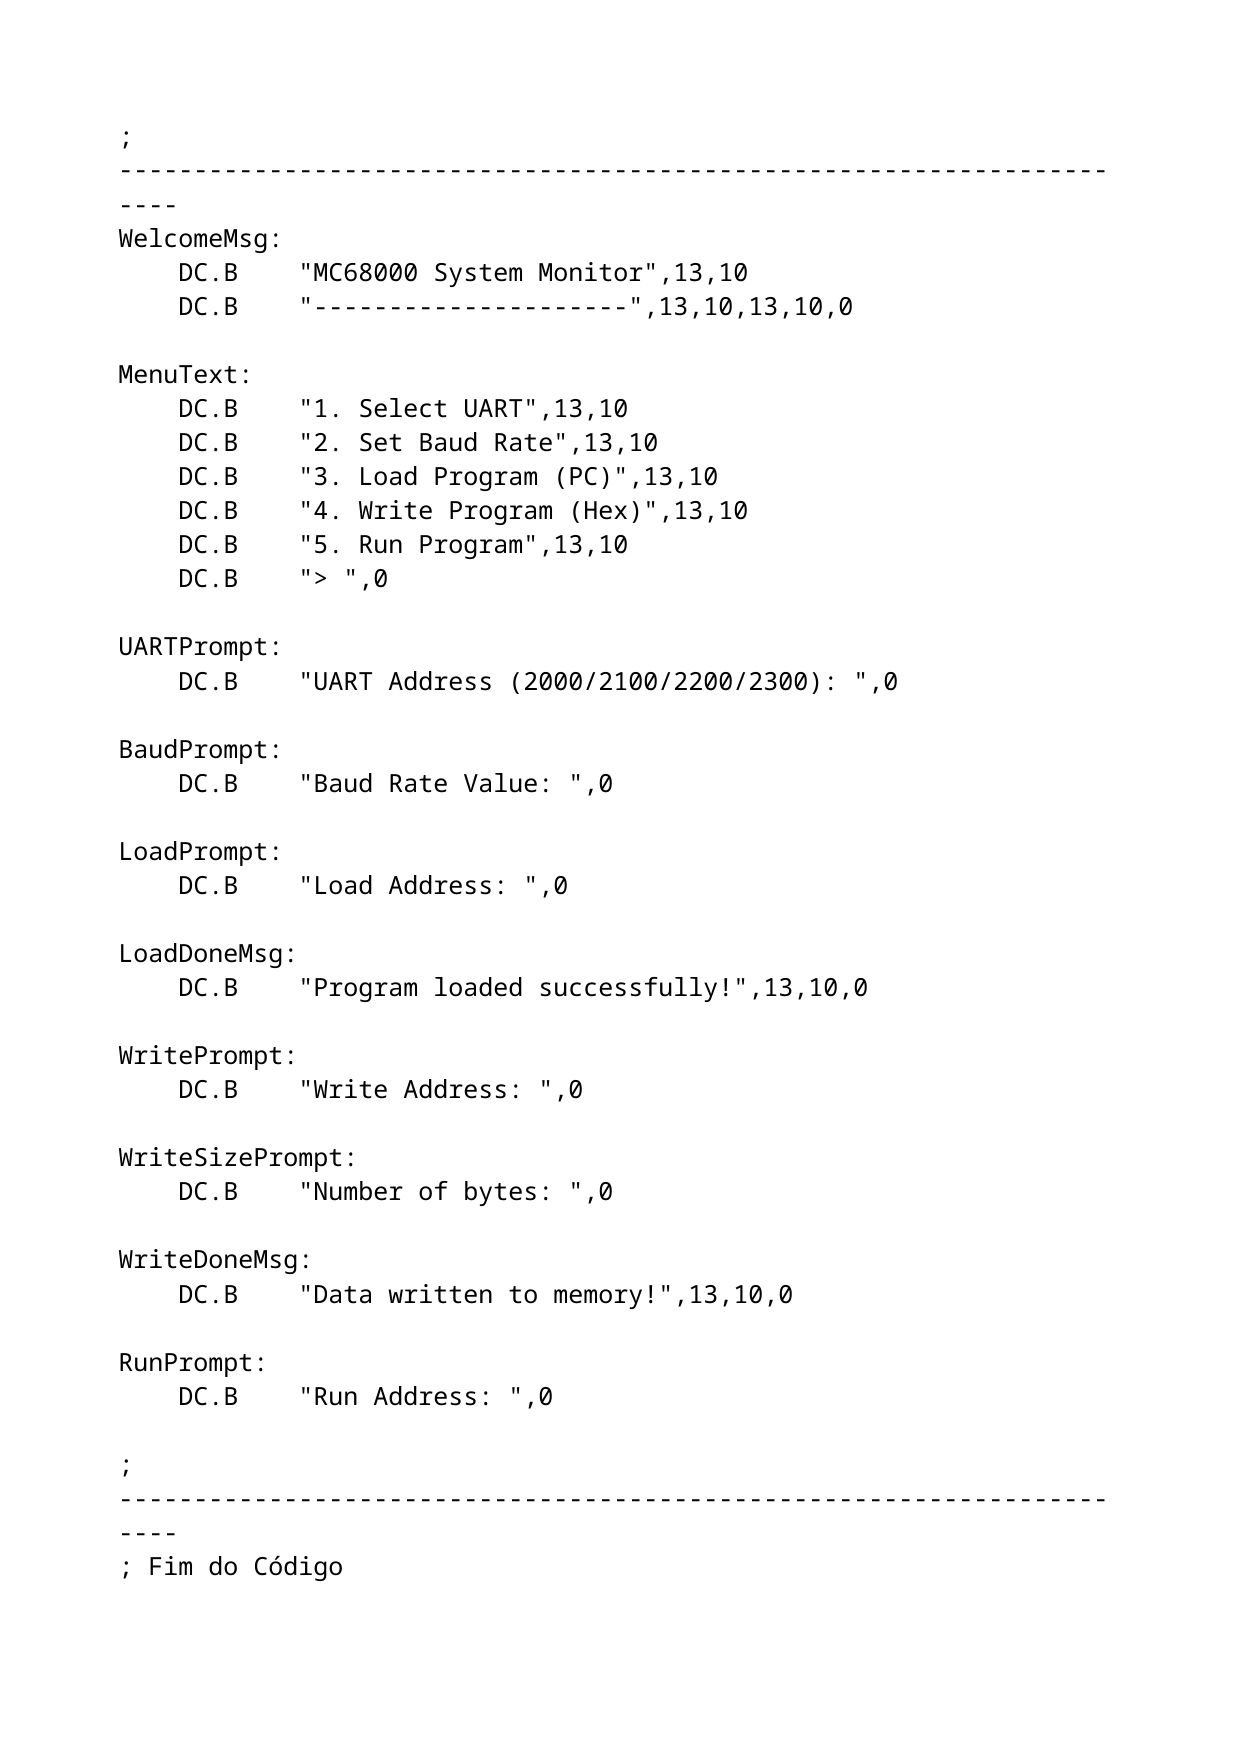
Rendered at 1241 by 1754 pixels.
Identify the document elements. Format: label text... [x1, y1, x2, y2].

text RunPrompt: [118, 1344, 1122, 1378]
text WelcomeMsg: [118, 220, 1122, 254]
text BaudPrompt: [118, 731, 1122, 765]
text DC.B "1. Select UART",13,10 [118, 391, 1122, 425]
text DC.B "Number of bytes: ",0 [118, 1174, 1122, 1208]
text DC.B "4. Write Program (Hex)",13,10 [118, 493, 1122, 527]
text WriteSizePrompt: [118, 1140, 1122, 1174]
text DC.B "Data written to memory!",13,10,0 [118, 1276, 1122, 1310]
text DC.B "2. Set Baud Rate",13,10 [118, 425, 1122, 459]
text DC.B "Baud Rate Value: ",0 [118, 765, 1122, 799]
text DC.B "MC68000 System Monitor",13,10 [118, 254, 1122, 288]
text MenuText: [118, 357, 1122, 391]
text ; ---------------------------------------------------------------------- [118, 118, 1122, 220]
text ; ---------------------------------------------------------------------- [118, 1447, 1122, 1549]
text DC.B "3. Load Program (PC)",13,10 [118, 459, 1122, 493]
text LoadDoneMsg: [118, 936, 1122, 970]
text WriteDoneMsg: [118, 1242, 1122, 1276]
text DC.B "---------------------",13,10,13,10,0 [118, 288, 1122, 322]
text ; Fim do Código [118, 1549, 1122, 1583]
text DC.B "5. Run Program",13,10 [118, 527, 1122, 561]
text UARTPrompt: [118, 629, 1122, 663]
text DC.B "> ",0 [118, 561, 1122, 595]
text DC.B "Write Address: ",0 [118, 1072, 1122, 1106]
text DC.B "Load Address: ",0 [118, 867, 1122, 902]
text DC.B "UART Address (2000/2100/2200/2300): ",0 [118, 663, 1122, 697]
text DC.B "Program loaded successfully!",13,10,0 [118, 970, 1122, 1004]
text WritePrompt: [118, 1038, 1122, 1072]
text LoadPrompt: [118, 833, 1122, 867]
text DC.B "Run Address: ",0 [118, 1378, 1122, 1412]
